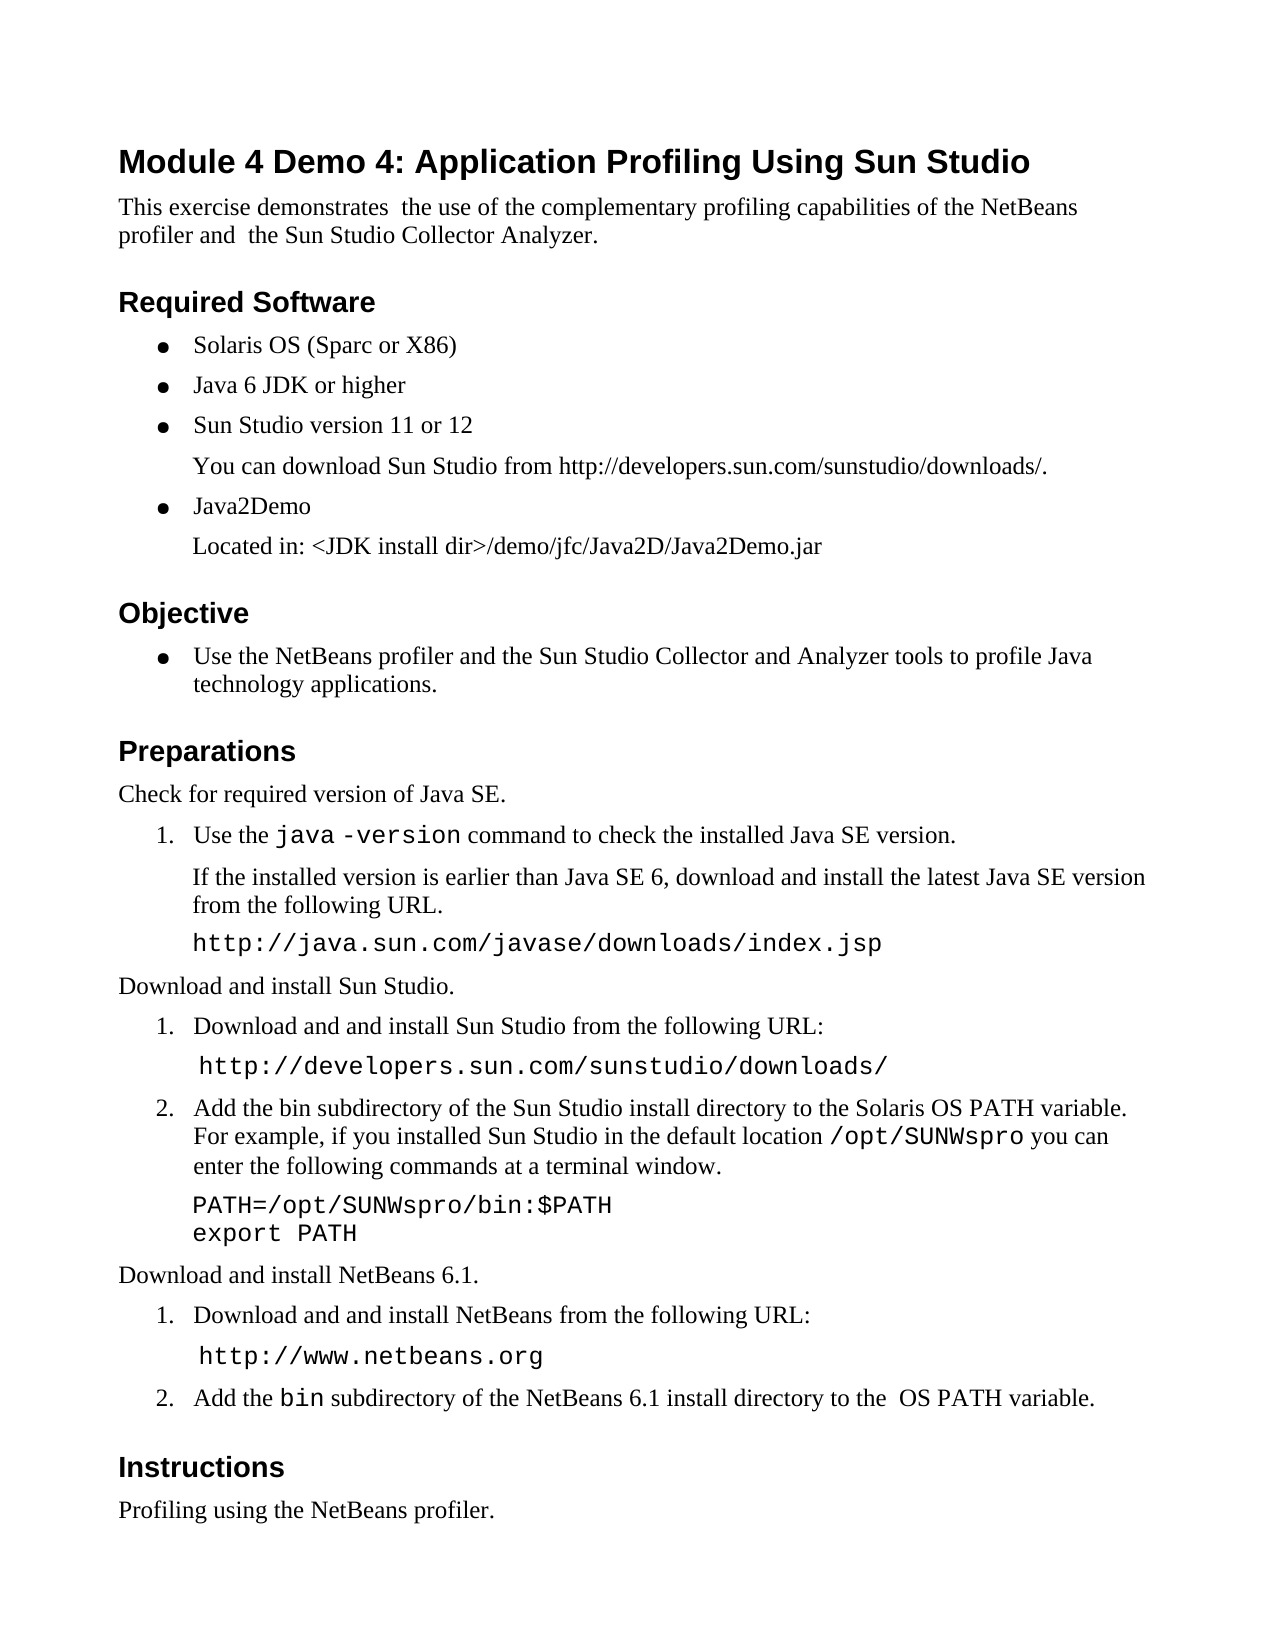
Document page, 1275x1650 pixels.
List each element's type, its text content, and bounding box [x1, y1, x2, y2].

text This exercise demonstrates the use of the complementary profiling capabilities of the NetBeans profiler and the Sun Studio Collector Analyzer. [118, 193, 1157, 248]
text Profiling using the NetBeans profiler. [118, 1496, 1157, 1524]
list Use the java -version command to check the installed Java SE version. [156, 821, 1157, 851]
list Java2Demo [156, 492, 1157, 520]
list Download and and install NetBeans from the following URL: [156, 1302, 1157, 1329]
text PATH=/opt/SUNWspro/bin:$PATH export PATH [192, 1192, 1157, 1249]
subtitle Preparations [118, 735, 1157, 768]
list Sun Studio version 11 or 12 [156, 412, 1157, 439]
text http://developers.sun.com/sunstudio/downloads/ [192, 1052, 1157, 1082]
text Check for required version of Java SE. [118, 781, 1157, 808]
text Download and install NetBeans 6.1. [118, 1261, 1157, 1289]
text http://www.netbeans.org [192, 1342, 1157, 1372]
list Add the bin subdirectory of the Sun Studio install directory to the Solaris OS PATH variable. For example, if you installed Sun Studio in the default location /opt/SUNWspro you can enter the following commands at a terminal window. [156, 1094, 1157, 1180]
text Download and install Sun Studio. [118, 972, 1157, 999]
subtitle Instructions [118, 1451, 1157, 1484]
list Download and and install Sun Studio from the following URL: [156, 1012, 1157, 1040]
list Add the bin subdirectory of the NetBeans 6.1 install directory to the OS PATH variable. [156, 1384, 1157, 1414]
text Located in: <JDK install dir>/demo/jfc/Java2D/Java2Demo.jar [192, 532, 1157, 560]
list Use the NetBeans profiler and the Sun Studio Collector and Analyzer tools to profile Java technology applications. [156, 642, 1157, 698]
subtitle Module 4 Demo 4: Application Profiling Using Sun Studio [118, 143, 1157, 181]
text You can download Sun Studio from http://developers.sun.com/sunstudio/downloads/. [192, 452, 1157, 479]
list Solaris OS (Sparc or X86) [156, 331, 1157, 359]
subtitle Objective [118, 597, 1157, 630]
text If the installed version is earlier than Java SE 6, download and install the latest Java SE version from the following URL. [192, 863, 1157, 918]
subtitle Required Software [118, 286, 1157, 319]
text http://java.sun.com/javase/downloads/index.jsp [192, 931, 1157, 959]
list Java 6 JDK or higher [156, 371, 1157, 399]
